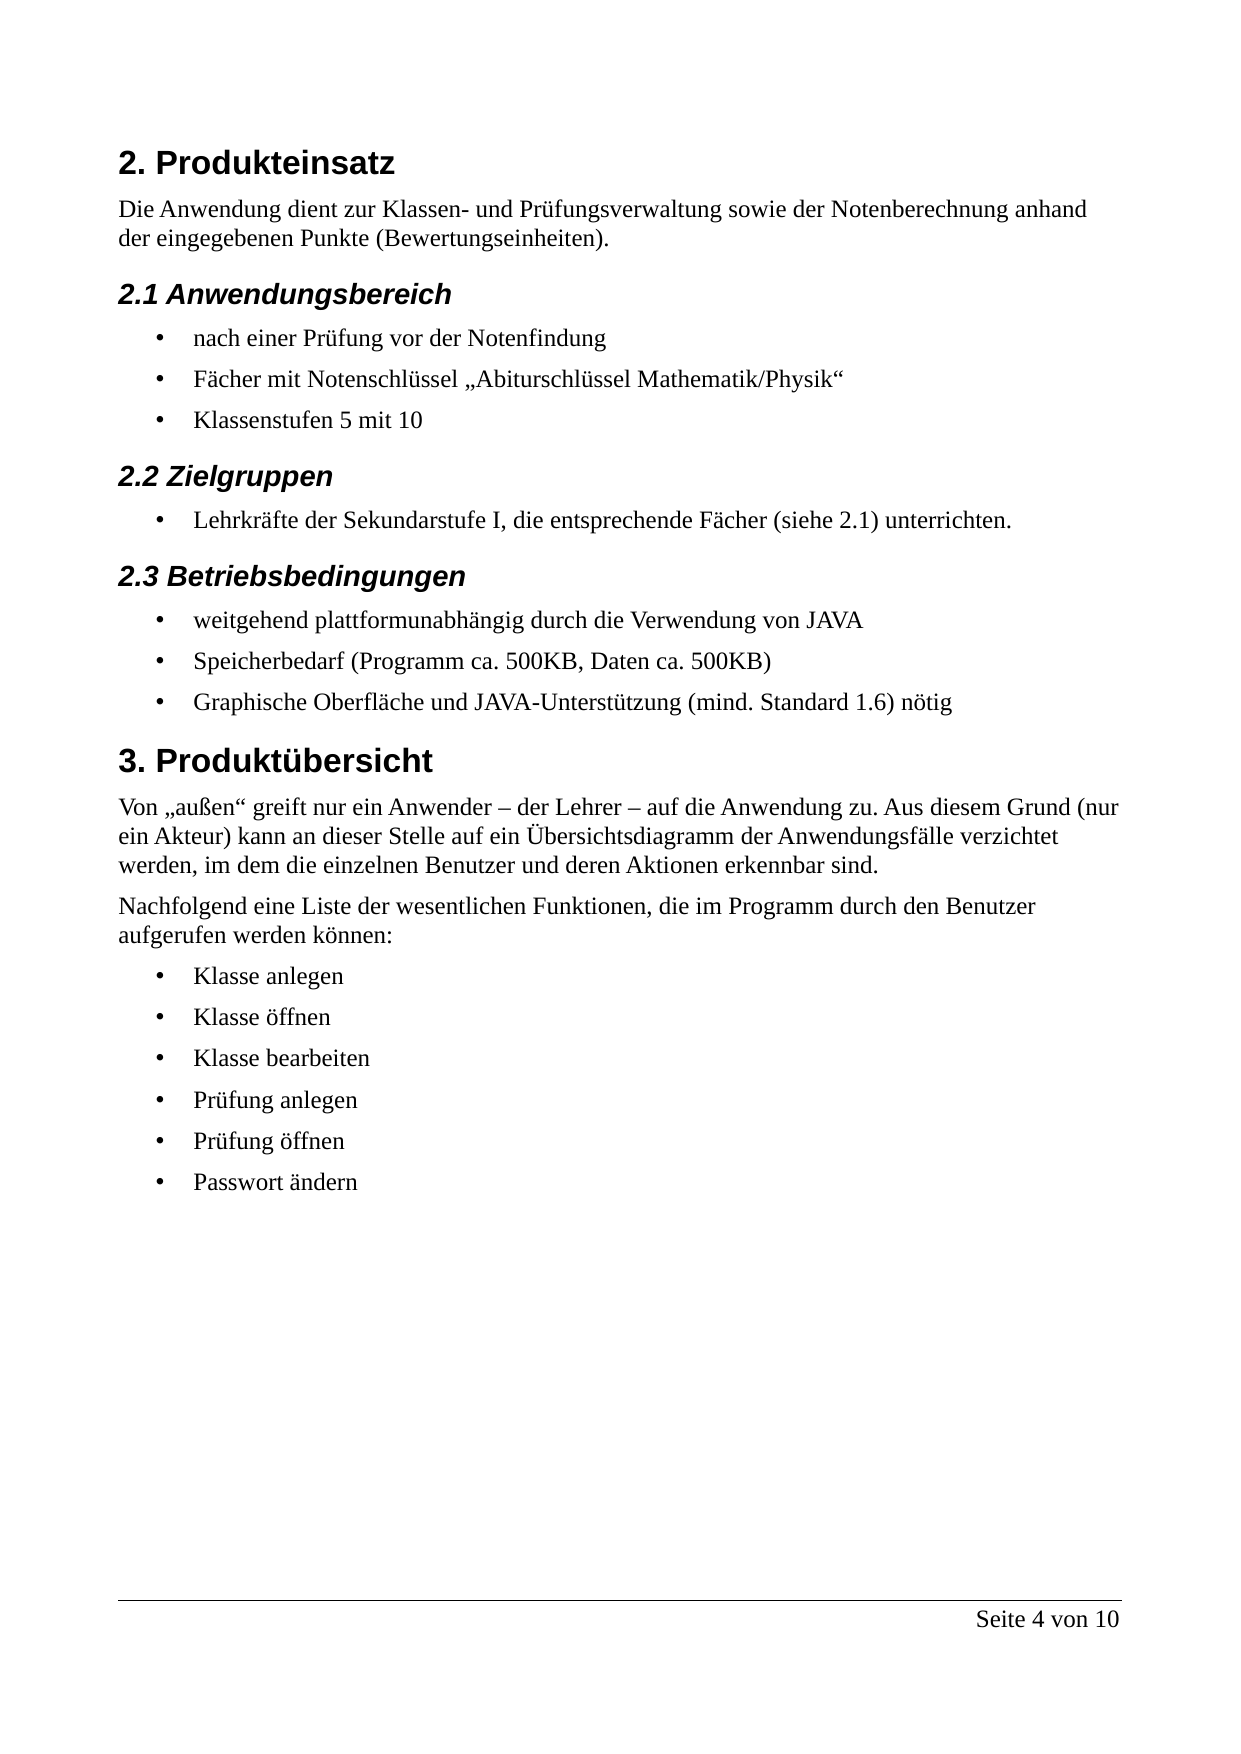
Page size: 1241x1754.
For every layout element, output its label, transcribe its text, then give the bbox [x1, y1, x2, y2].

list Prüfung öffnen [156, 1126, 1122, 1155]
list Klasse öffnen [156, 1002, 1122, 1031]
text Nachfolgend eine Liste der wesentlichen Funktionen, die im Programm durch den Benutzer aufgerufen werden können: [118, 891, 1122, 948]
text Von „außen“ greift nur ein Anwender – der Lehrer – auf die Anwendung zu. Aus diesem Grund (nur ein Akteur) kann an dieser Stelle auf ein Übersichtsdiagramm der Anwendungsfälle verzichtet werden, im dem die einzelnen Benutzer und deren Aktionen erkennbar sind. [118, 792, 1122, 878]
list Lehrkräfte der Sekundarstufe I, die entsprechende Fächer (siehe 2.1) unterrichten. [156, 505, 1122, 534]
subtitle 2.3 Betriebsbedingungen [118, 559, 1122, 592]
list weitgehend plattformunabhängig durch die Verwendung von JAVA [156, 605, 1122, 634]
list Klasse bearbeiten [156, 1043, 1122, 1072]
list nach einer Prüfung vor der Notenfindung [156, 323, 1122, 352]
list Passwort ändern [156, 1167, 1122, 1196]
subtitle 2.2 Zielgruppen [118, 459, 1122, 493]
subtitle 3. Produktübersicht [118, 741, 1122, 780]
list Graphische Oberfläche und JAVA-Unterstützung (mind. Standard 1.6) nötig [156, 687, 1122, 716]
list Prüfung anlegen [156, 1085, 1122, 1113]
list Fächer mit Notenschlüssel „Abiturschlüssel Mathematik/Physik“ [156, 364, 1122, 393]
subtitle 2.1 Anwendungsbereich [118, 277, 1122, 310]
subtitle 2. Produkteinsatz [118, 143, 1122, 182]
list Speicherbedarf (Programm ca. 500KB, Daten ca. 500KB) [156, 646, 1122, 675]
list Klasse anlegen [156, 961, 1122, 990]
list Klassenstufen 5 mit 10 [156, 405, 1122, 434]
text Die Anwendung dient zur Klassen- und Prüfungsverwaltung sowie der Notenberechnung anhand der eingegebenen Punkte (Bewertungseinheiten). [118, 194, 1122, 252]
